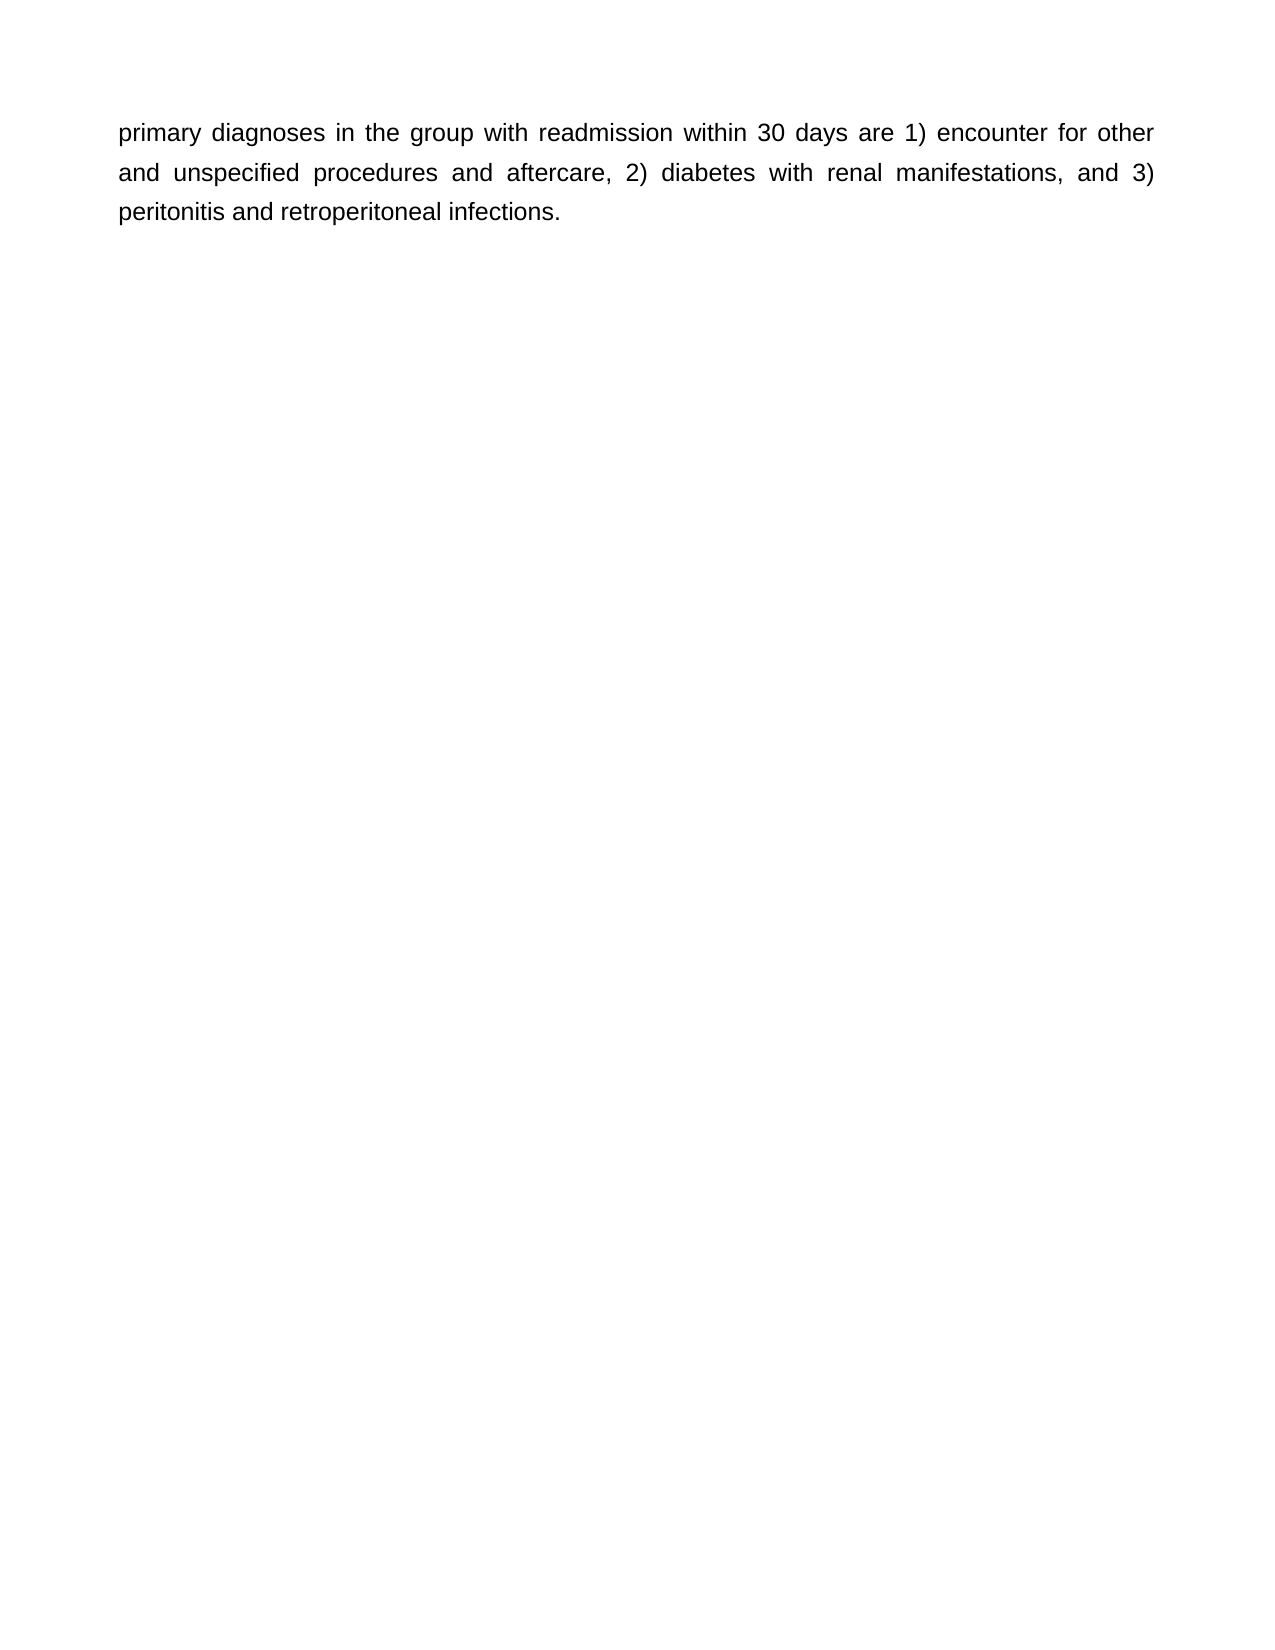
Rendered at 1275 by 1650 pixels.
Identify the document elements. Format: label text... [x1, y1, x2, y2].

text primary diagnoses in the group with readmission within 30 days are 1) encounter for other and unspecified procedures and aftercare, 2) diabetes with renal manifestations, and 3) peritonitis and retroperitoneal infections. [118, 118, 1157, 226]
